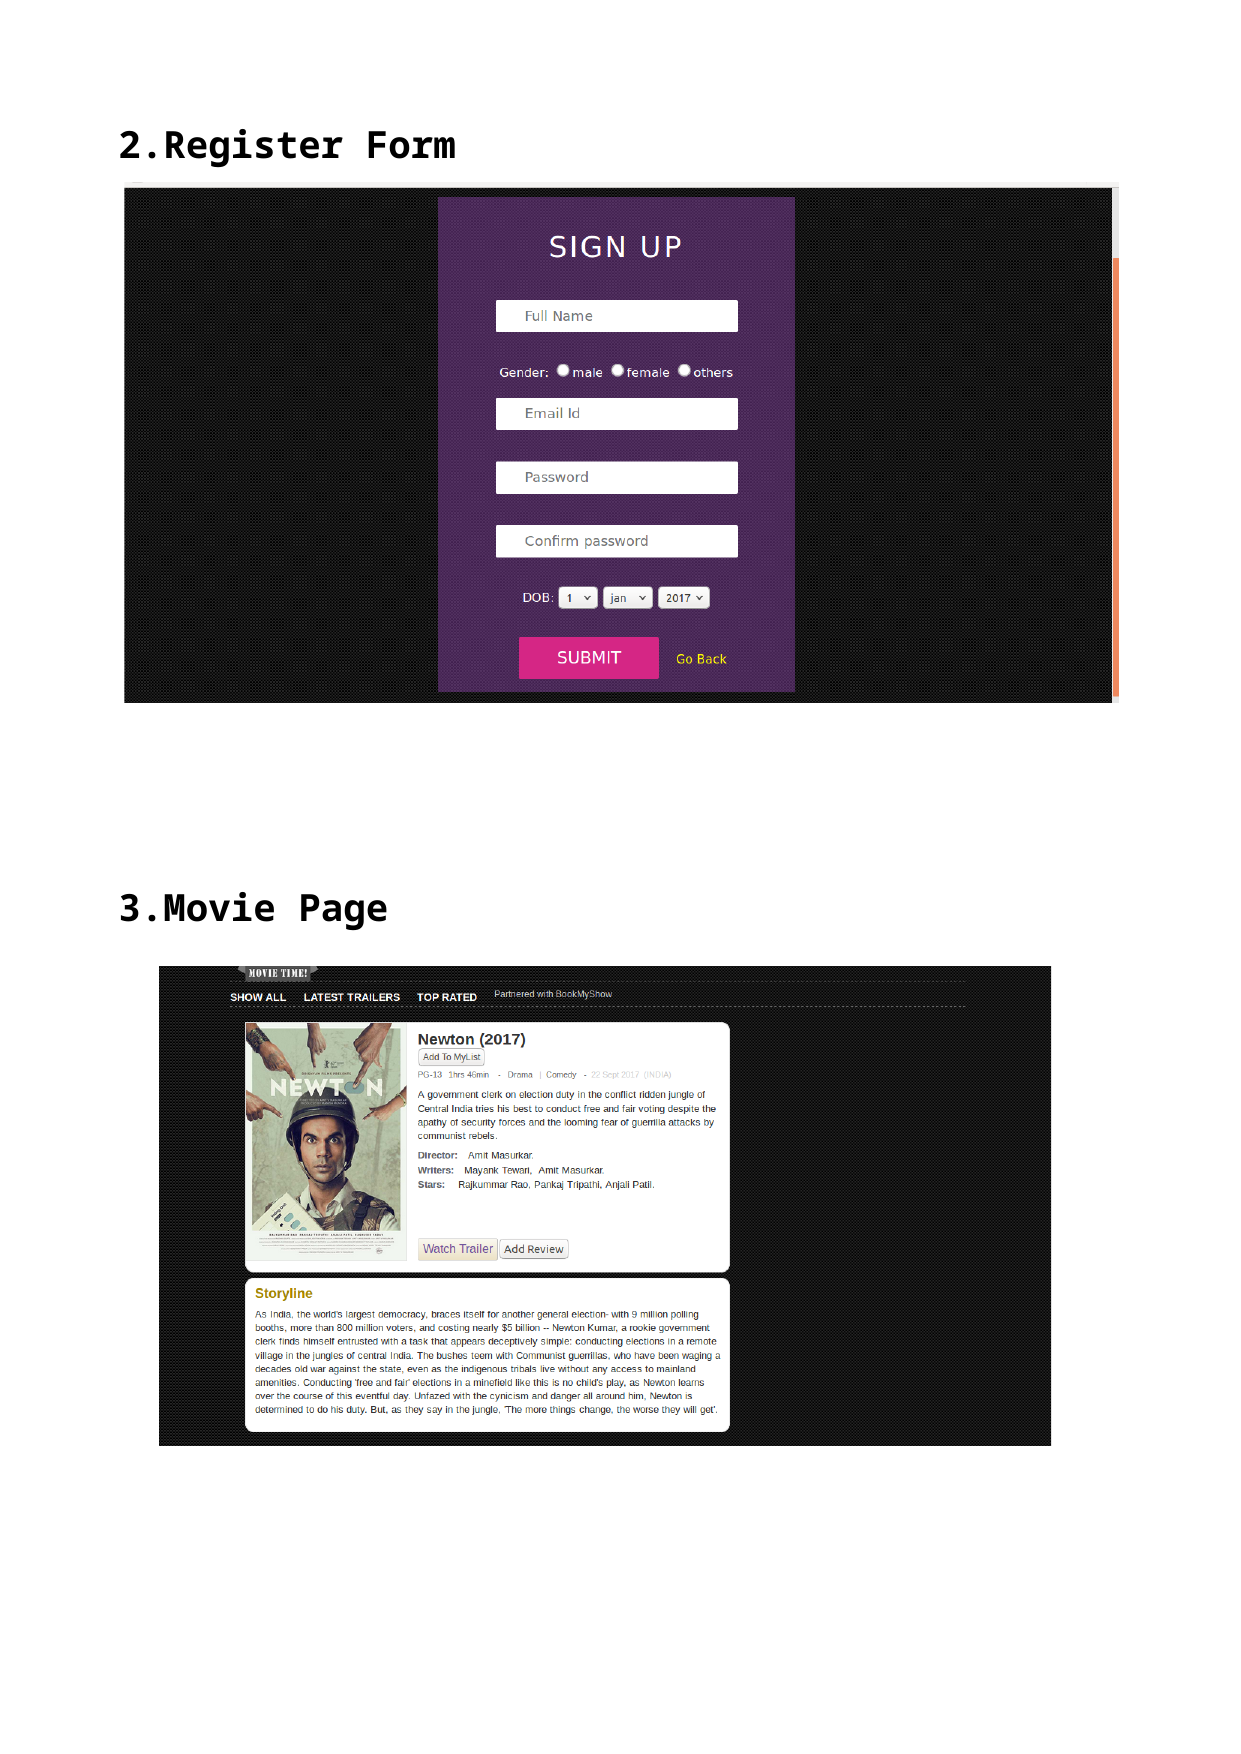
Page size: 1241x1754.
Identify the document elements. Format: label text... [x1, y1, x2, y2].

text 3.Movie Page [118, 881, 1122, 932]
text 2.Register Form [118, 118, 1122, 169]
picture [124, 182, 1119, 703]
picture [159, 966, 1052, 1446]
